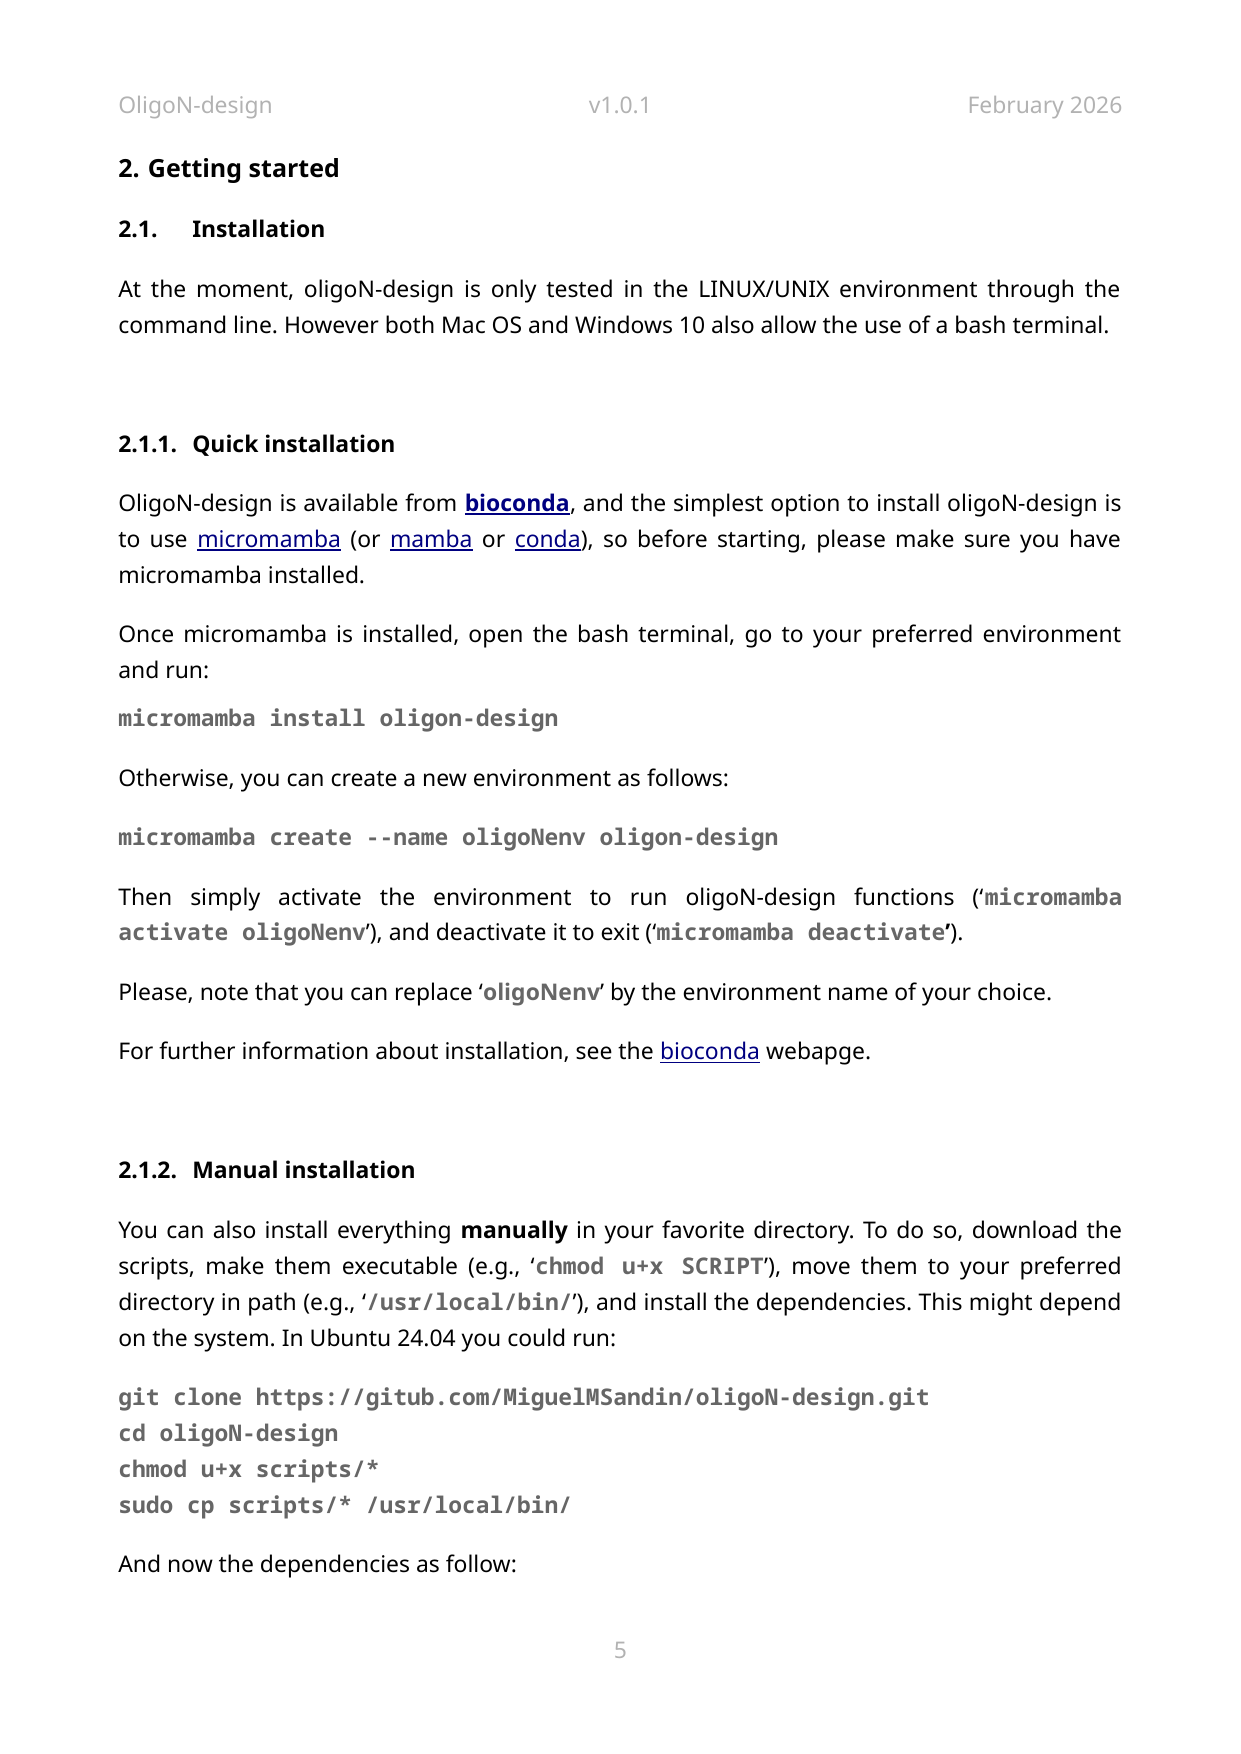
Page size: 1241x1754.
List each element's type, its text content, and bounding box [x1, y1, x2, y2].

text You can also install everything manually in your favorite directory. To do so, download the scripts, make them executable (e.g., ‘chmod u+x SCRIPT’), move them to your preferred directory in path (e.g., ‘/usr/local/bin/’), and install the dependencies. This might depend on the system. In Ubuntu 24.04 you could run: [118, 1214, 1122, 1353]
text micromamba install oligon-design [118, 702, 1122, 733]
text Otherwise, you can create a new environment as follows: [118, 761, 1122, 793]
text And now the dependencies as follow: [118, 1548, 1122, 1579]
subtitle Manual installation [118, 1154, 1122, 1186]
text At the moment, oligoN-design is only tested in the LINUX/UNIX environment through the command line. However both Mac OS and Windows 10 also allow the use of a bash terminal. [118, 273, 1122, 340]
text chmod u+x scripts/* [118, 1453, 1122, 1484]
text Please, note that you can replace ‘oligoNenv’ by the environment name of your choice. [118, 976, 1122, 1007]
text micromamba create --name oligoNenv oligon-design [118, 821, 1122, 852]
subtitle Quick installation [118, 427, 1122, 459]
subtitle Installation [118, 213, 1122, 244]
text git clone https://gitub.com/MiguelMSandin/oligoN-design.git [118, 1381, 1122, 1412]
text OligoN-design is available from bioconda, and the simplest option to install oligoN-design is to use micromamba (or mamba or conda), so before starting, please make sure you have micromamba installed. [118, 487, 1122, 590]
text For further information about installation, see the bioconda webapge. [118, 1035, 1122, 1067]
subtitle Getting started [118, 150, 1122, 184]
text Once micromamba is installed, open the bash terminal, go to your preferred environment and run: [118, 618, 1122, 686]
text sudo cp scripts/* /usr/local/bin/ [118, 1489, 1122, 1520]
text cd oligoN-design [118, 1417, 1122, 1448]
text Then simply activate the environment to run oligoN-design functions (‘micromamba activate oligoNenv’), and deactivate it to exit (‘micromamba deactivate’). [118, 880, 1122, 948]
